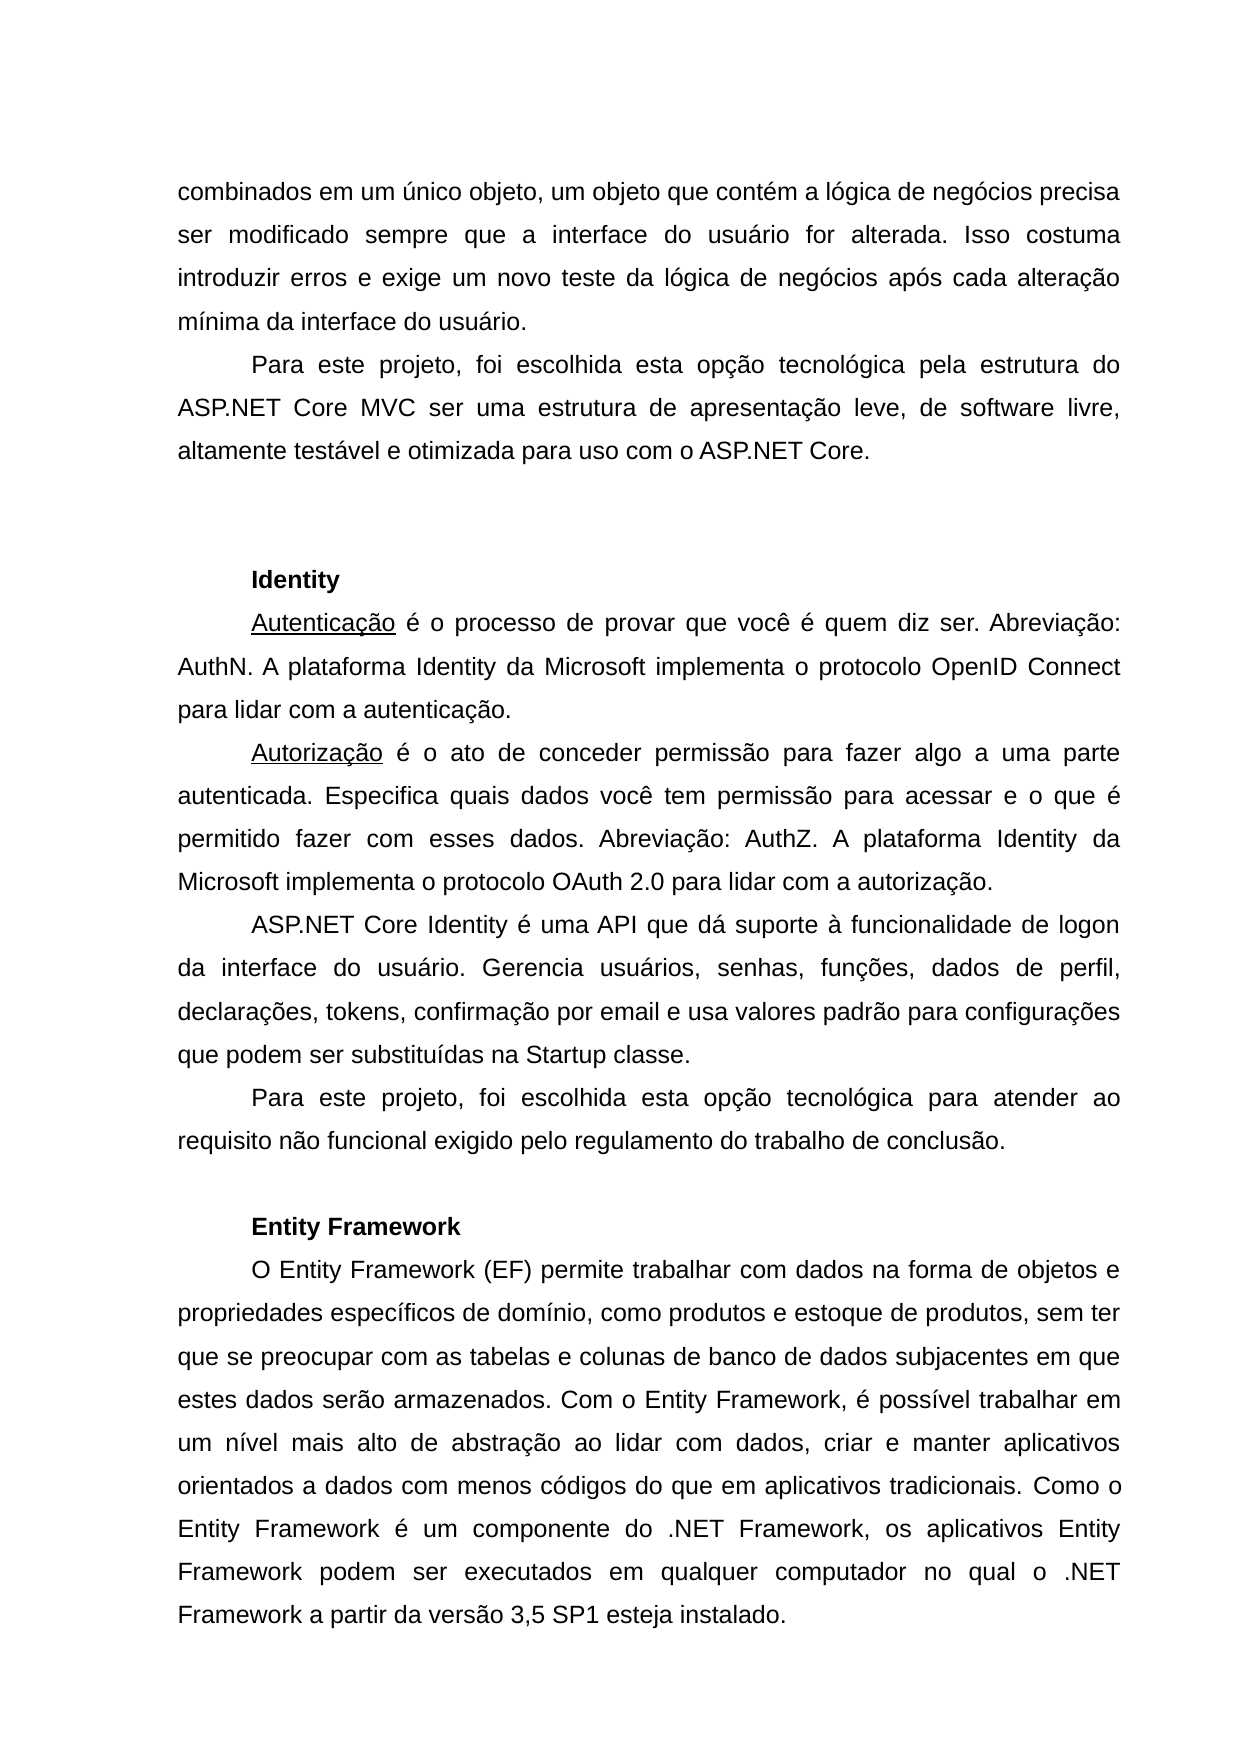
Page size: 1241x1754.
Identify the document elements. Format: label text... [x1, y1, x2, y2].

text Para este projeto, foi escolhida esta opção tecnológica para atender ao requisito não funcional exigido pelo regulamento do trabalho de conclusão. [177, 1083, 1122, 1155]
text Identity [177, 565, 1122, 594]
text Entity Framework [177, 1212, 1122, 1241]
text combinados em um único objeto, um objeto que contém a lógica de negócios precisa ser modificado sempre que a interface do usuário for alterada. Isso costuma introduzir erros e exige um novo teste da lógica de negócios após cada alteração mínima da interface do usuário. [177, 177, 1122, 335]
text Autenticação é o processo de provar que você é quem diz ser. Abreviação: AuthN. A plataforma Identity da Microsoft implementa o protocolo OpenID Connect para lidar com a autenticação. [177, 608, 1122, 723]
text Para este projeto, foi escolhida esta opção tecnológica pela estrutura do ASP.NET Core MVC ser uma estrutura de apresentação leve, de software livre, altamente testável e otimizada para uso com o ASP.NET Core. [177, 350, 1122, 465]
text Autorização é o ato de conceder permissão para fazer algo a uma parte autenticada. Especifica quais dados você tem permissão para acessar e o que é permitido fazer com esses dados. Abreviação: AuthZ. A plataforma Identity da Microsoft implementa o protocolo OAuth 2.0 para lidar com a autorização. [177, 738, 1122, 896]
text O Entity Framework (EF) permite trabalhar com dados na forma de objetos e propriedades específicos de domínio, como produtos e estoque de produtos, sem ter que se preocupar com as tabelas e colunas de banco de dados subjacentes em que estes dados serão armazenados. Com o Entity Framework, é possível trabalhar em um nível mais alto de abstração ao lidar com dados, criar e manter aplicativos orientados a dados com menos códigos do que em aplicativos tradicionais. Como o Entity Framework é um componente do .NET Framework, os aplicativos Entity Framework podem ser executados em qualquer computador no qual o .NET Framework a partir da versão 3,5 SP1 esteja instalado. [177, 1255, 1122, 1629]
text ASP.NET Core Identity é uma API que dá suporte à funcionalidade de logon da interface do usuário. Gerencia usuários, senhas, funções, dados de perfil, declarações, tokens, confirmação por email e usa valores padrão para configurações que podem ser substituídas na Startup classe. [177, 910, 1122, 1068]
